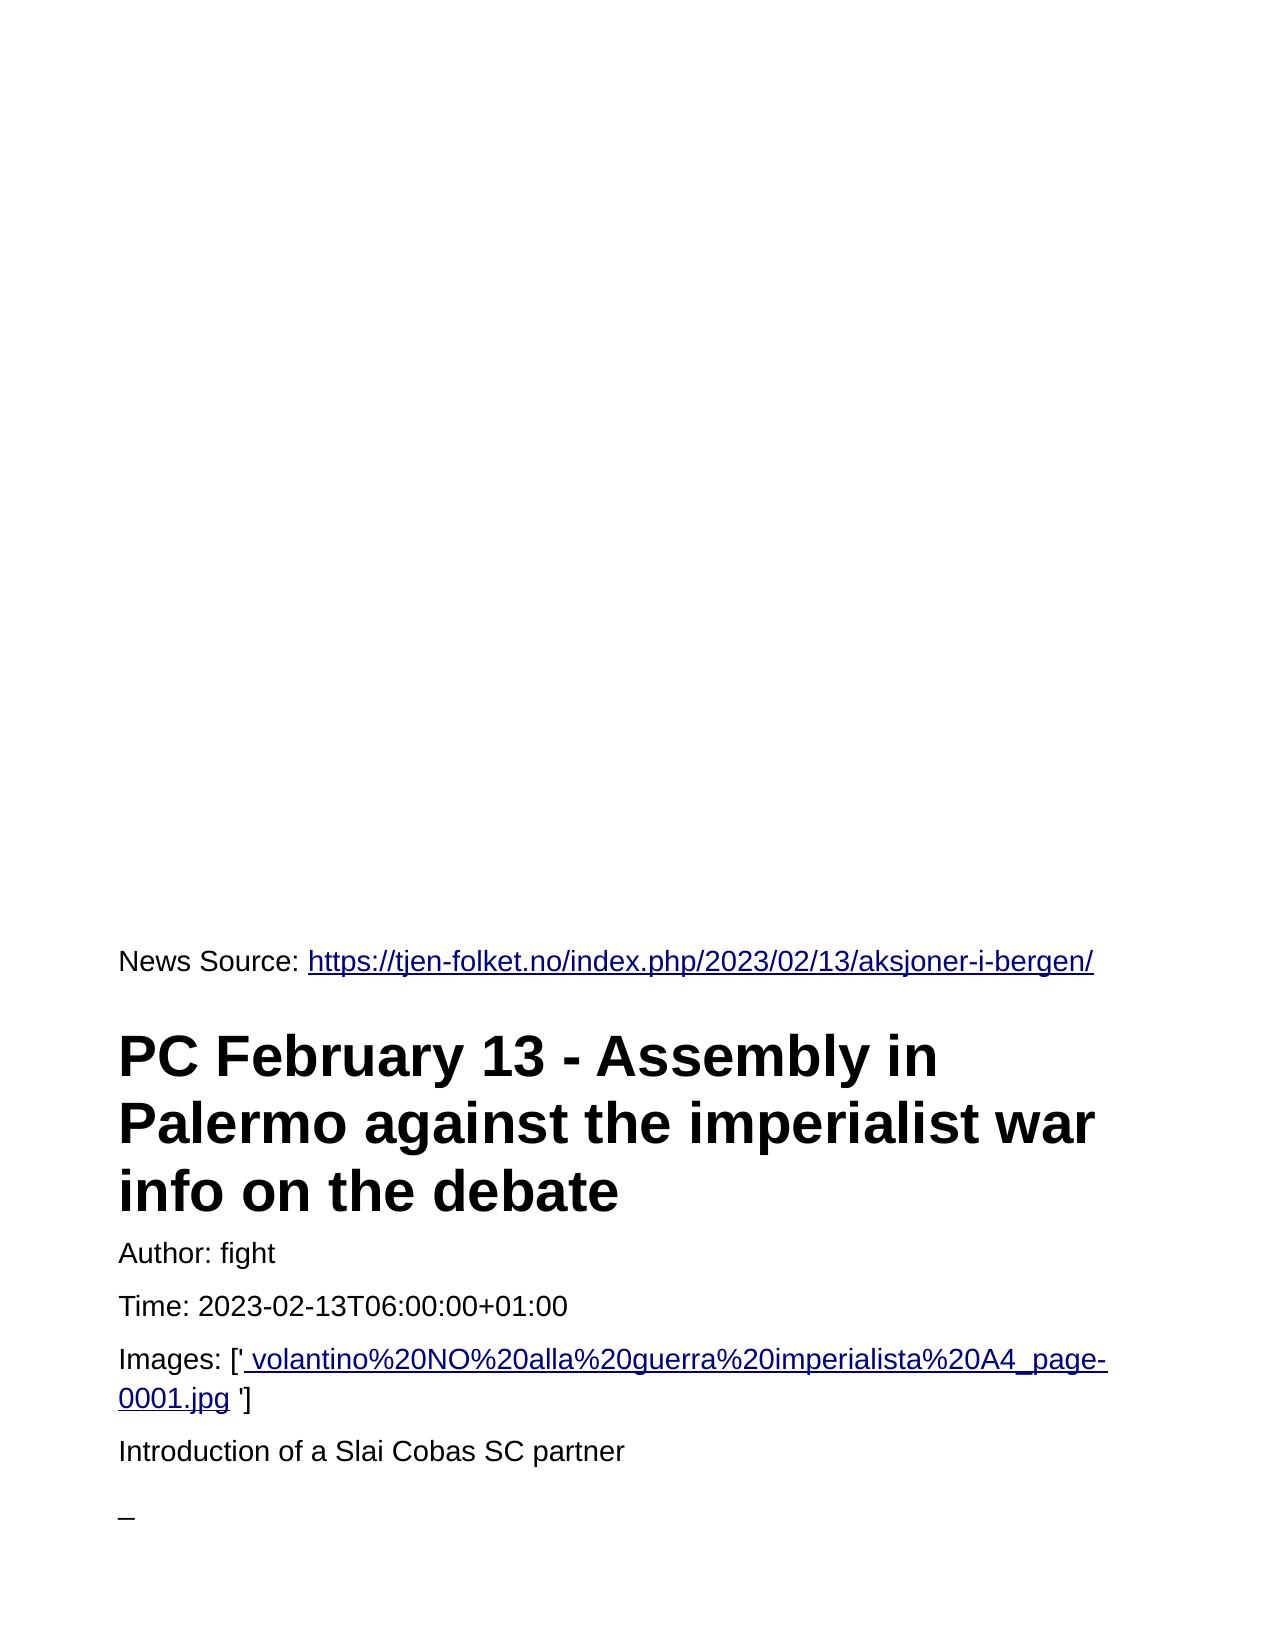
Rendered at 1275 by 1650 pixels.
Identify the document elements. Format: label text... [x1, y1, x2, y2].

text Images: [' volantino%20NO%20alla%20guerra%20imperialista%20A4_page-0001.jpg '] [118, 1342, 1157, 1414]
text _ [118, 1487, 1157, 1520]
subtitle PC February 13 - Assembly in Palermo against the imperialist war info on the debate [118, 1022, 1157, 1223]
text Introduction of a Slai Cobas SC partner [118, 1434, 1157, 1467]
text Time: 2023-02-13T06:00:00+01:00 [118, 1289, 1157, 1322]
text Author: fight [118, 1236, 1157, 1269]
text News Source: https://tjen-folket.no/index.php/2023/02/13/aksjoner-i-bergen/ [118, 944, 1157, 977]
